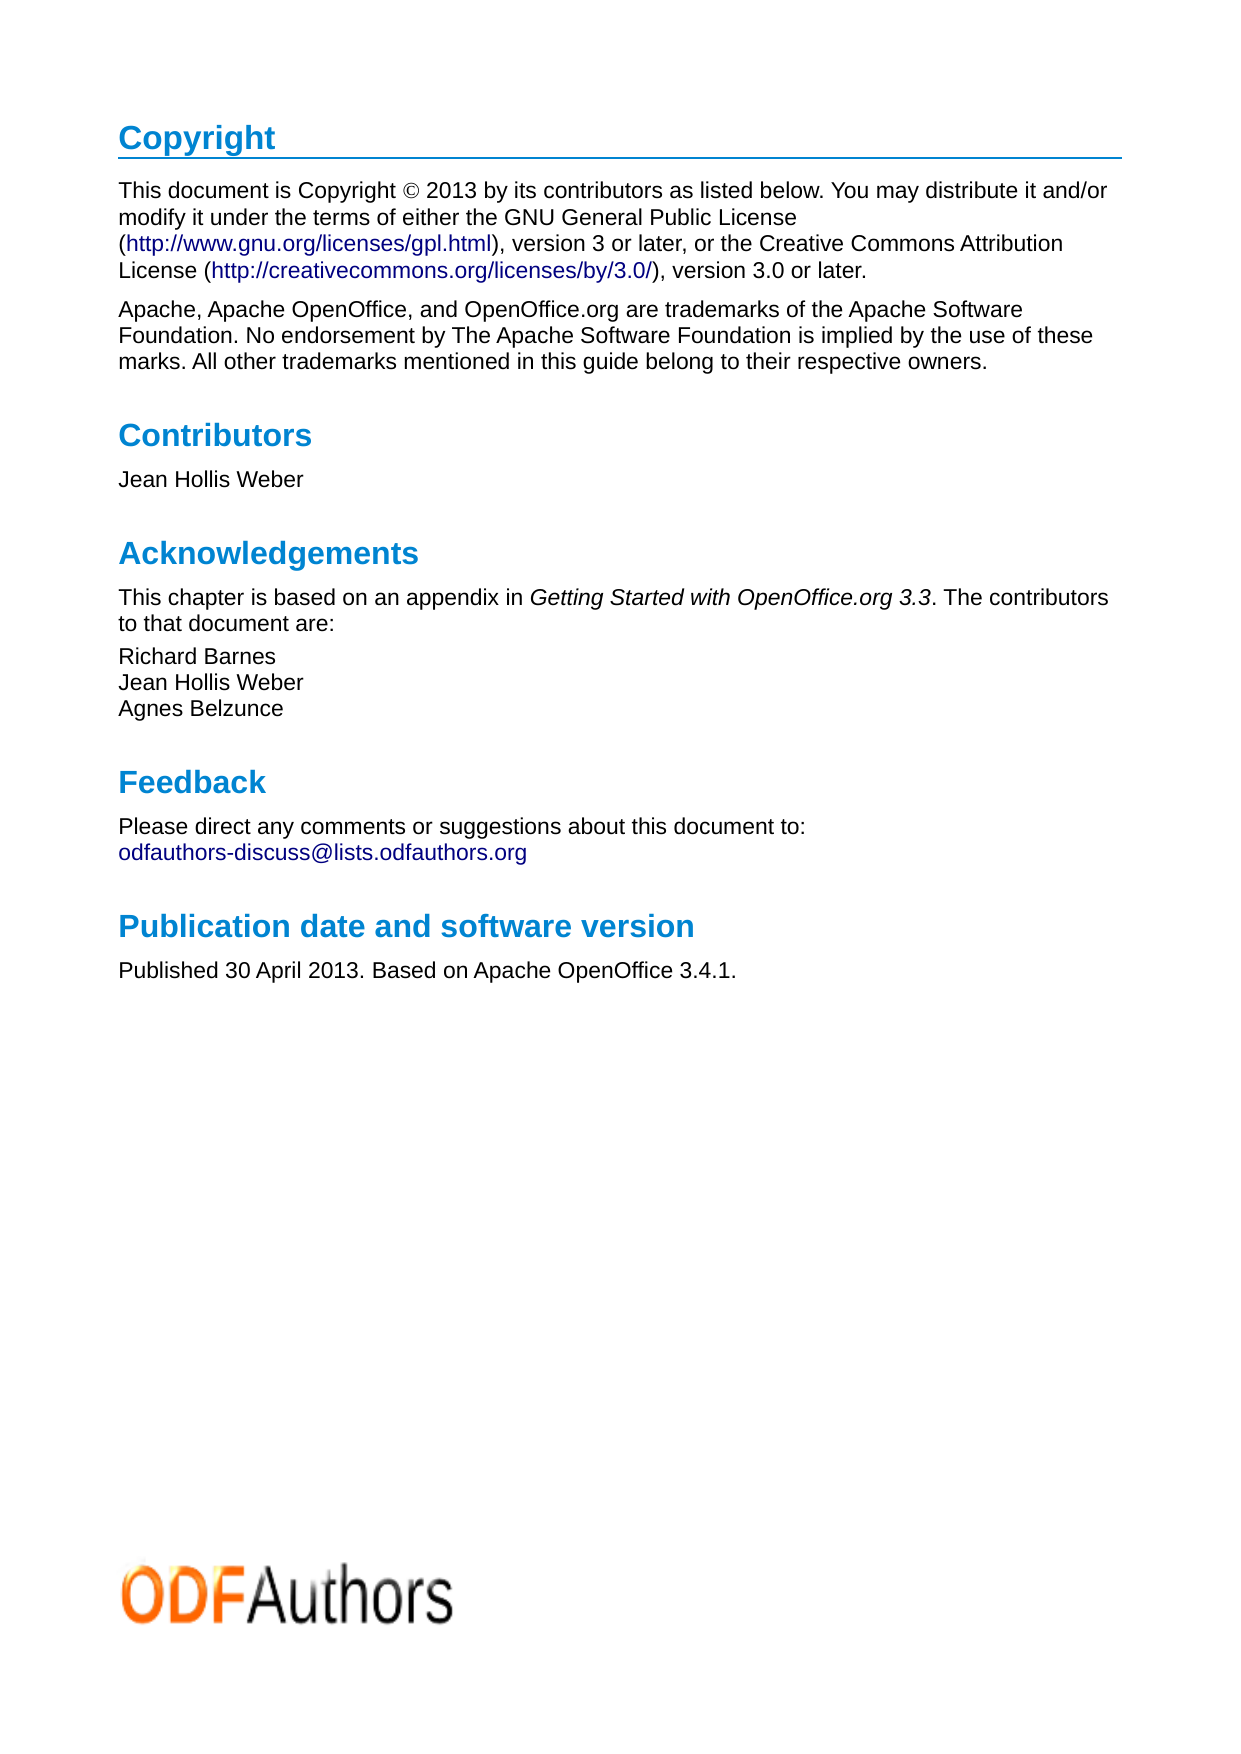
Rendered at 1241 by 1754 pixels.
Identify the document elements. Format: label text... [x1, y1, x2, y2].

list This chapter is based on an appendix in Getting Started with OpenOffice.org 3.3. The contributors to that document are: [118, 583, 1122, 636]
text Acknowledgements [118, 534, 1122, 571]
text Publication date and software version [118, 908, 1122, 944]
text Richard Barnes Jean Hollis Weber Agnes Belzunce [118, 643, 1122, 722]
text Apache, Apache OpenOffice, and OpenOffice.org are trademarks of the Apache Software Foundation. No endorsement by The Apache Software Foundation is implied by the use of these marks. All other trademarks mentioned in this guide belong to their respective owners. [118, 296, 1122, 374]
text Published 30 April 2013. Based on Apache OpenOffice 3.4.1. [118, 957, 1122, 983]
picture [116, 1556, 459, 1632]
text Contributors [118, 417, 1122, 453]
text Jean Hollis Weber [118, 466, 1122, 492]
text Feedback [118, 764, 1122, 801]
text Please direct any comments or suggestions about this document to: odfauthors-discuss@lists.odfauthors.org [118, 813, 1122, 866]
text This document is Copyright © 2013 by its contributors as listed below. You may distribute it and/or modify it under the terms of either the GNU General Public License (http://www.gnu.org/licenses/gpl.html), version 3 or later, or the Creative Commons Attribution License (http://creativecommons.org/licenses/by/3.0/), version 3.0 or later. [118, 177, 1122, 283]
subtitle Copyright [118, 118, 1122, 157]
